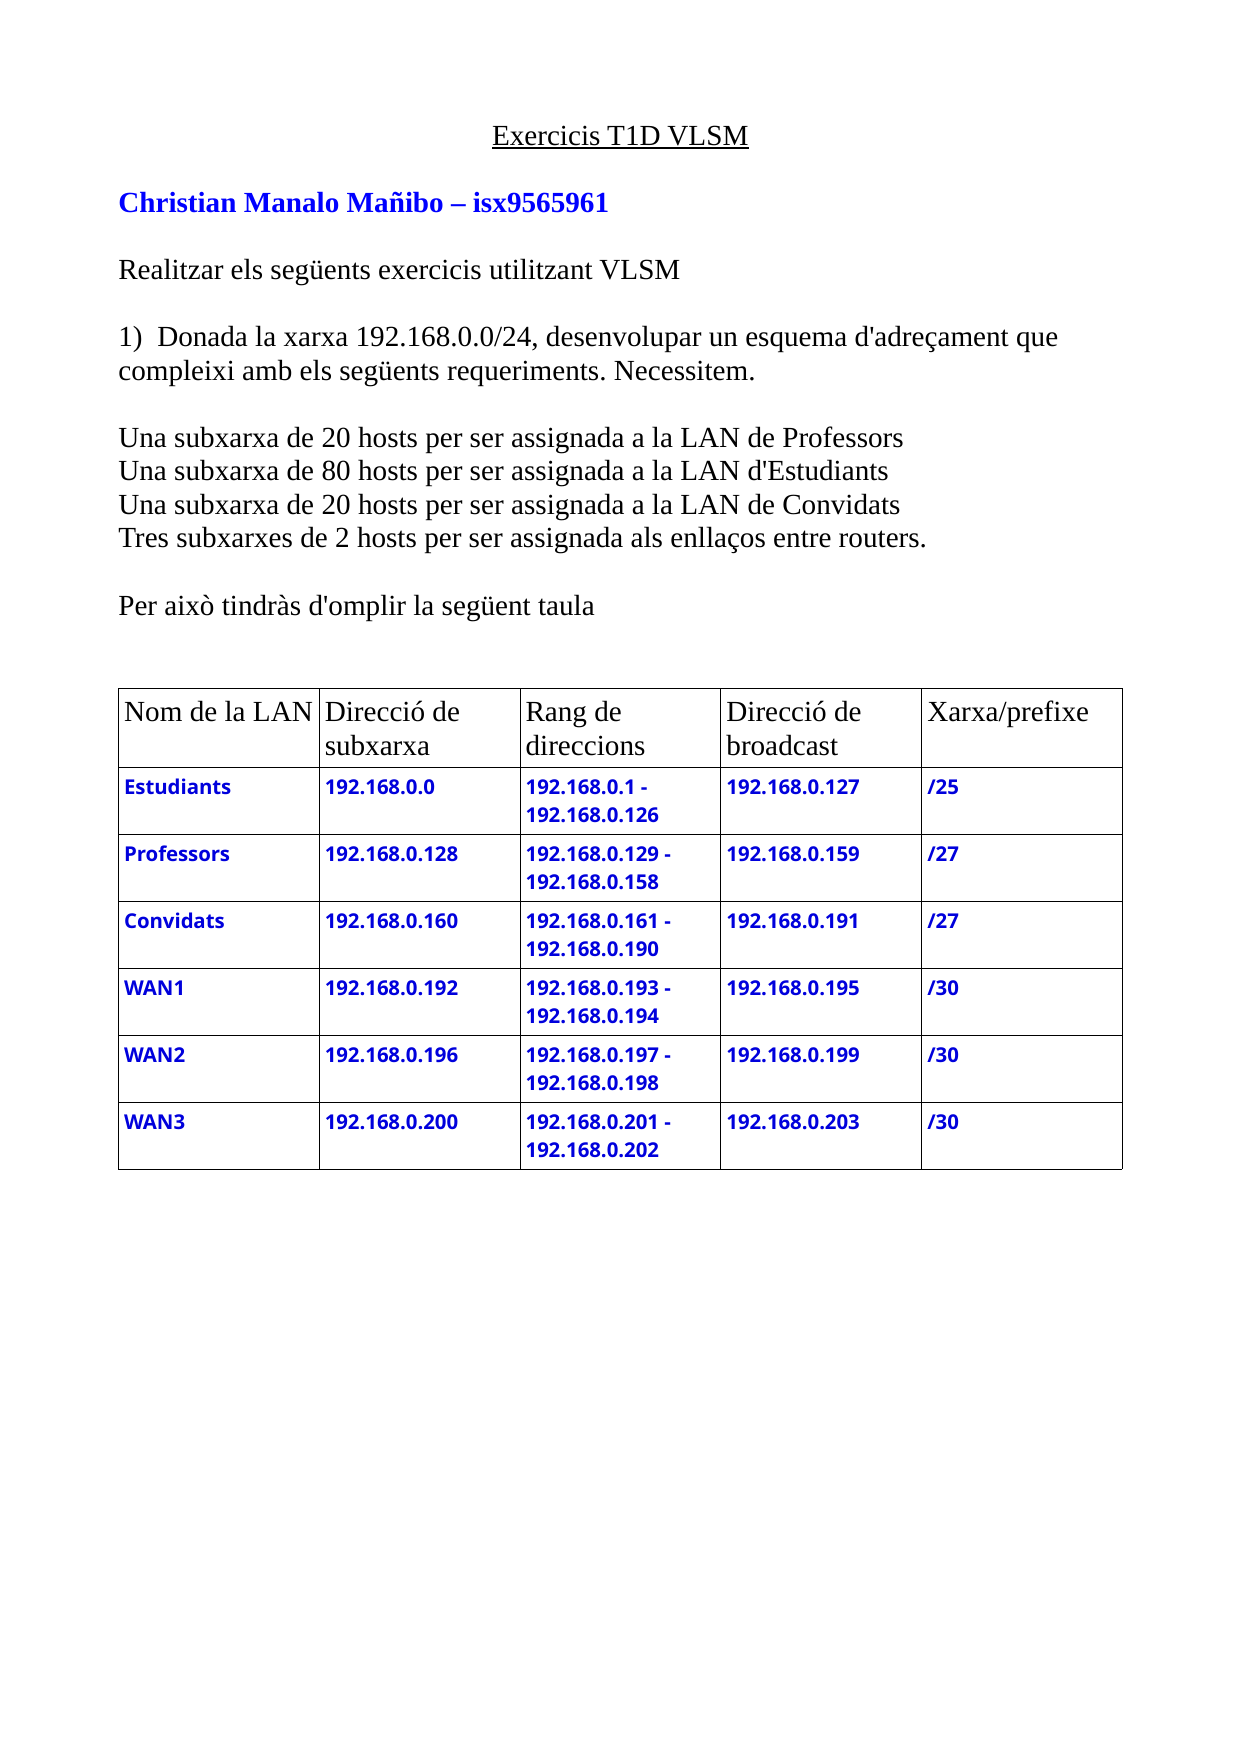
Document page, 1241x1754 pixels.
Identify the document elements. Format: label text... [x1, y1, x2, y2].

table_cell 192.168.0.160 [320, 902, 520, 968]
text 1) Donada la xarxa 192.168.0.0/24, desenvolupar un esquema d'adreçament que compleixi amb els següents requeriments. Necessitem. Una subxarxa de 20 hosts per ser assignada a la LAN de Professors Una subxarxa de 80 hosts per ser assignada a la LAN d'Estudiants Una subxarxa de 20 hosts per ser assignada a la LAN de Convidats Tres subxarxes de 2 hosts per ser assignada als enllaços entre routers. [118, 319, 1122, 554]
table_header Nom de la LAN [119, 689, 319, 767]
table_cell 192.168.0.0 [320, 768, 520, 834]
table_cell 192.168.0.161 - 192.168.0.190 [521, 902, 720, 968]
table_cell /30 [922, 969, 1122, 1035]
table_cell 192.168.0.200 [320, 1103, 520, 1169]
table_cell 192.168.0.1 - 192.168.0.126 [521, 768, 720, 834]
table_cell 192.168.0.129 - 192.168.0.158 [521, 835, 720, 901]
table_cell 192.168.0.128 [320, 835, 520, 901]
table_cell 192.168.0.193 - 192.168.0.194 [521, 969, 720, 1035]
text Exercicis T1D VLSM [118, 118, 1122, 152]
table_header Rang de direccions [521, 689, 720, 767]
table_cell 192.168.0.199 [721, 1036, 921, 1102]
table_cell 192.168.0.196 [320, 1036, 520, 1102]
table_cell 192.168.0.201 - 192.168.0.202 [521, 1103, 720, 1169]
table_cell 192.168.0.203 [721, 1103, 921, 1169]
table_header Direcció de subxarxa [320, 689, 520, 767]
table_cell Estudiants [119, 768, 319, 834]
table_cell 192.168.0.195 [721, 969, 921, 1035]
table_cell 192.168.0.192 [320, 969, 520, 1035]
text Christian Manalo Mañibo – isx9565961 [118, 185, 1122, 219]
text Realitzar els següents exercicis utilitzant VLSM [118, 252, 1122, 286]
table_cell /27 [922, 902, 1122, 968]
table_cell /30 [922, 1103, 1122, 1169]
table_cell /27 [922, 835, 1122, 901]
table_cell 192.168.0.197 - 192.168.0.198 [521, 1036, 720, 1102]
table_cell WAN3 [119, 1103, 319, 1169]
table_cell WAN1 [119, 969, 319, 1035]
table_cell /30 [922, 1036, 1122, 1102]
table_cell /25 [922, 768, 1122, 834]
table_cell Convidats [119, 902, 319, 968]
text Per això tindràs d'omplir la següent taula [118, 588, 1122, 621]
table_cell WAN2 [119, 1036, 319, 1102]
table_header Xarxa/prefixe [922, 689, 1122, 767]
table_cell 192.168.0.127 [721, 768, 921, 834]
table_cell 192.168.0.159 [721, 835, 921, 901]
table_cell 192.168.0.191 [721, 902, 921, 968]
table_header Direcció de broadcast [721, 689, 921, 767]
table_cell Professors [119, 835, 319, 901]
